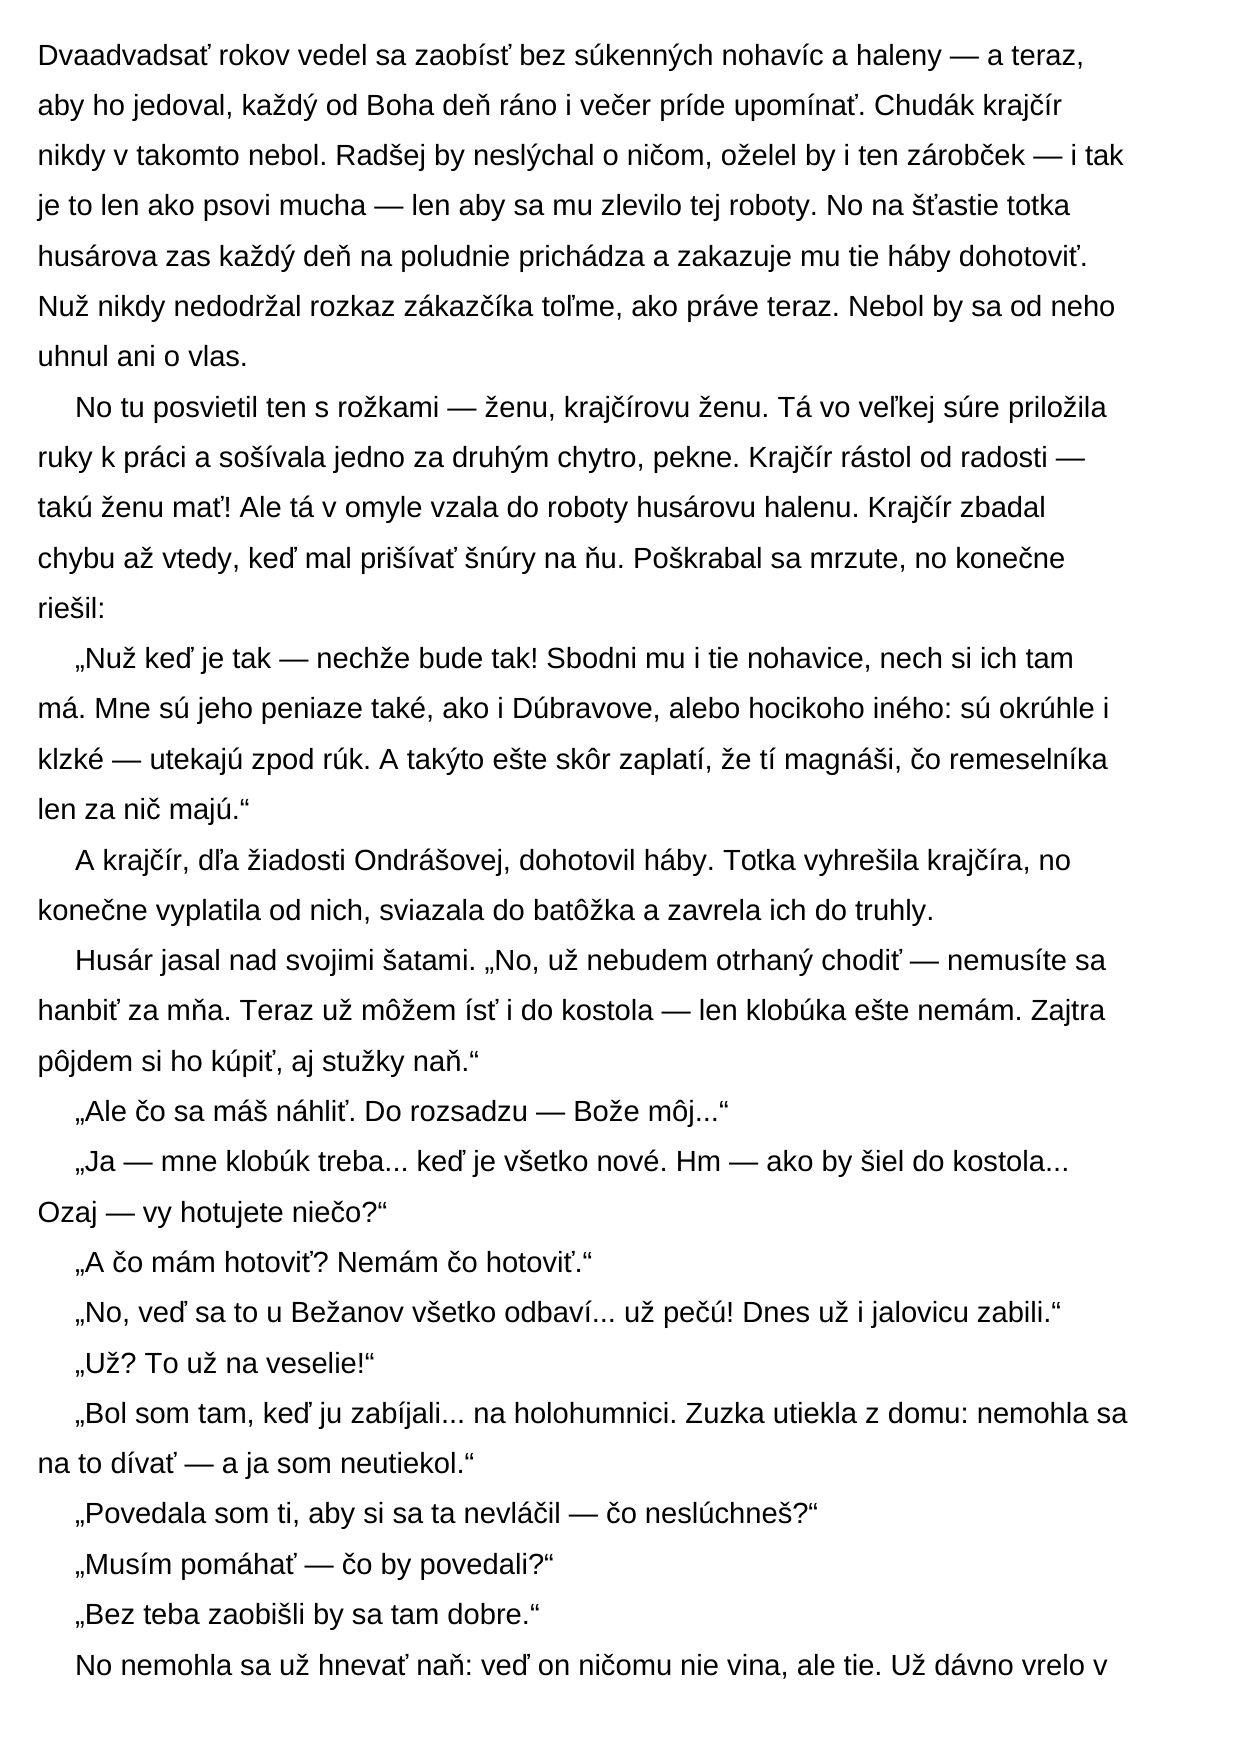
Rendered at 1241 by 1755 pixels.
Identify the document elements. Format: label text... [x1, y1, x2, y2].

text Dvaadvadsať rokov vedel sa zaobísť bez súkenných nohavíc a haleny — a teraz, aby ho jedoval, každý od Boha deň ráno i večer príde upomínať. Chudák krajčír nikdy v takomto nebol. Radšej by neslýchal o ničom, oželel by i ten zárobček — i tak je to len ako psovi mucha — len aby sa mu zlevilo tej roboty. No na šťastie totka husárova zas každý deň na poludnie prichádza a zakazuje mu tie háby dohotoviť. Nuž nikdy nedodržal rozkaz zákazčíka toľme, ako práve teraz. Nebol by sa od neho uhnul ani o vlas. [37, 37, 1130, 373]
text „Bez teba zaobišli by sa tam dobre.“ [37, 1597, 1130, 1631]
text Husár jasal nad svojimi šatami. „No, už nebudem otrhaný chodiť — nemusíte sa hanbiť za mňa. Teraz už môžem ísť i do kostola — len klobúka ešte nemám. Zajtra pôjdem si ho kúpiť, aj stužky naň.“ [37, 943, 1130, 1077]
text „Ale čo sa máš náhliť. Do rozsadzu — Bože môj...“ [37, 1094, 1130, 1128]
text „Musím pomáhať — čo by povedali?“ [37, 1547, 1130, 1580]
text „No, veď sa to u Bežanov všetko odbaví... už pečú! Dnes už i jalovicu zabili.“ [37, 1295, 1130, 1329]
text No tu posvietil ten s rožkami — ženu, krajčírovu ženu. Tá vo veľkej súre priložila ruky k práci a sošívala jedno za druhým chytro, pekne. Krajčír rástol od radosti — takú ženu mať! Ale tá v omyle vzala do roboty husárovu halenu. Krajčír zbadal chybu až vtedy, keď mal prišívať šnúry na ňu. Poškrabal sa mrzute, no konečne riešil: [37, 390, 1130, 624]
text „Ja — mne klobúk treba... keď je všetko nové. Hm — ako by šiel do kostola... Ozaj — vy hotujete niečo?“ [37, 1144, 1130, 1228]
text „Bol som tam, keď ju zabíjali... na holohumnici. Zuzka utiekla z domu: nemohla sa na to dívať — a ja som neutiekol.“ [37, 1396, 1130, 1480]
text „A čo mám hotoviť? Nemám čo hotoviť.“ [37, 1245, 1130, 1278]
text „Povedala som ti, aby si sa ta nevláčil — čo neslúchneš?“ [37, 1497, 1130, 1530]
text No nemohla sa už hnevať naň: veď on ničomu nie vina, ale tie. Už dávno vrelo v [37, 1647, 1130, 1681]
text „Nuž keď je tak — nechže bude tak! Sbodni mu i tie nohavice, nech si ich tam má. Mne sú jeho peniaze také, ako i Dúbravove, alebo hocikoho iného: sú okrúhle i klzké — utekajú zpod rúk. A takýto ešte skôr zaplatí, že tí magnáši, čo remeselníka len za nič majú.“ [37, 641, 1130, 826]
text A krajčír, dľa žiadosti Ondrášovej, dohotovil háby. Totka vyhrešila krajčíra, no konečne vyplatila od nich, sviazala do batôžka a zavrela ich do truhly. [37, 842, 1130, 926]
text „Už? To už na veselie!“ [37, 1346, 1130, 1379]
